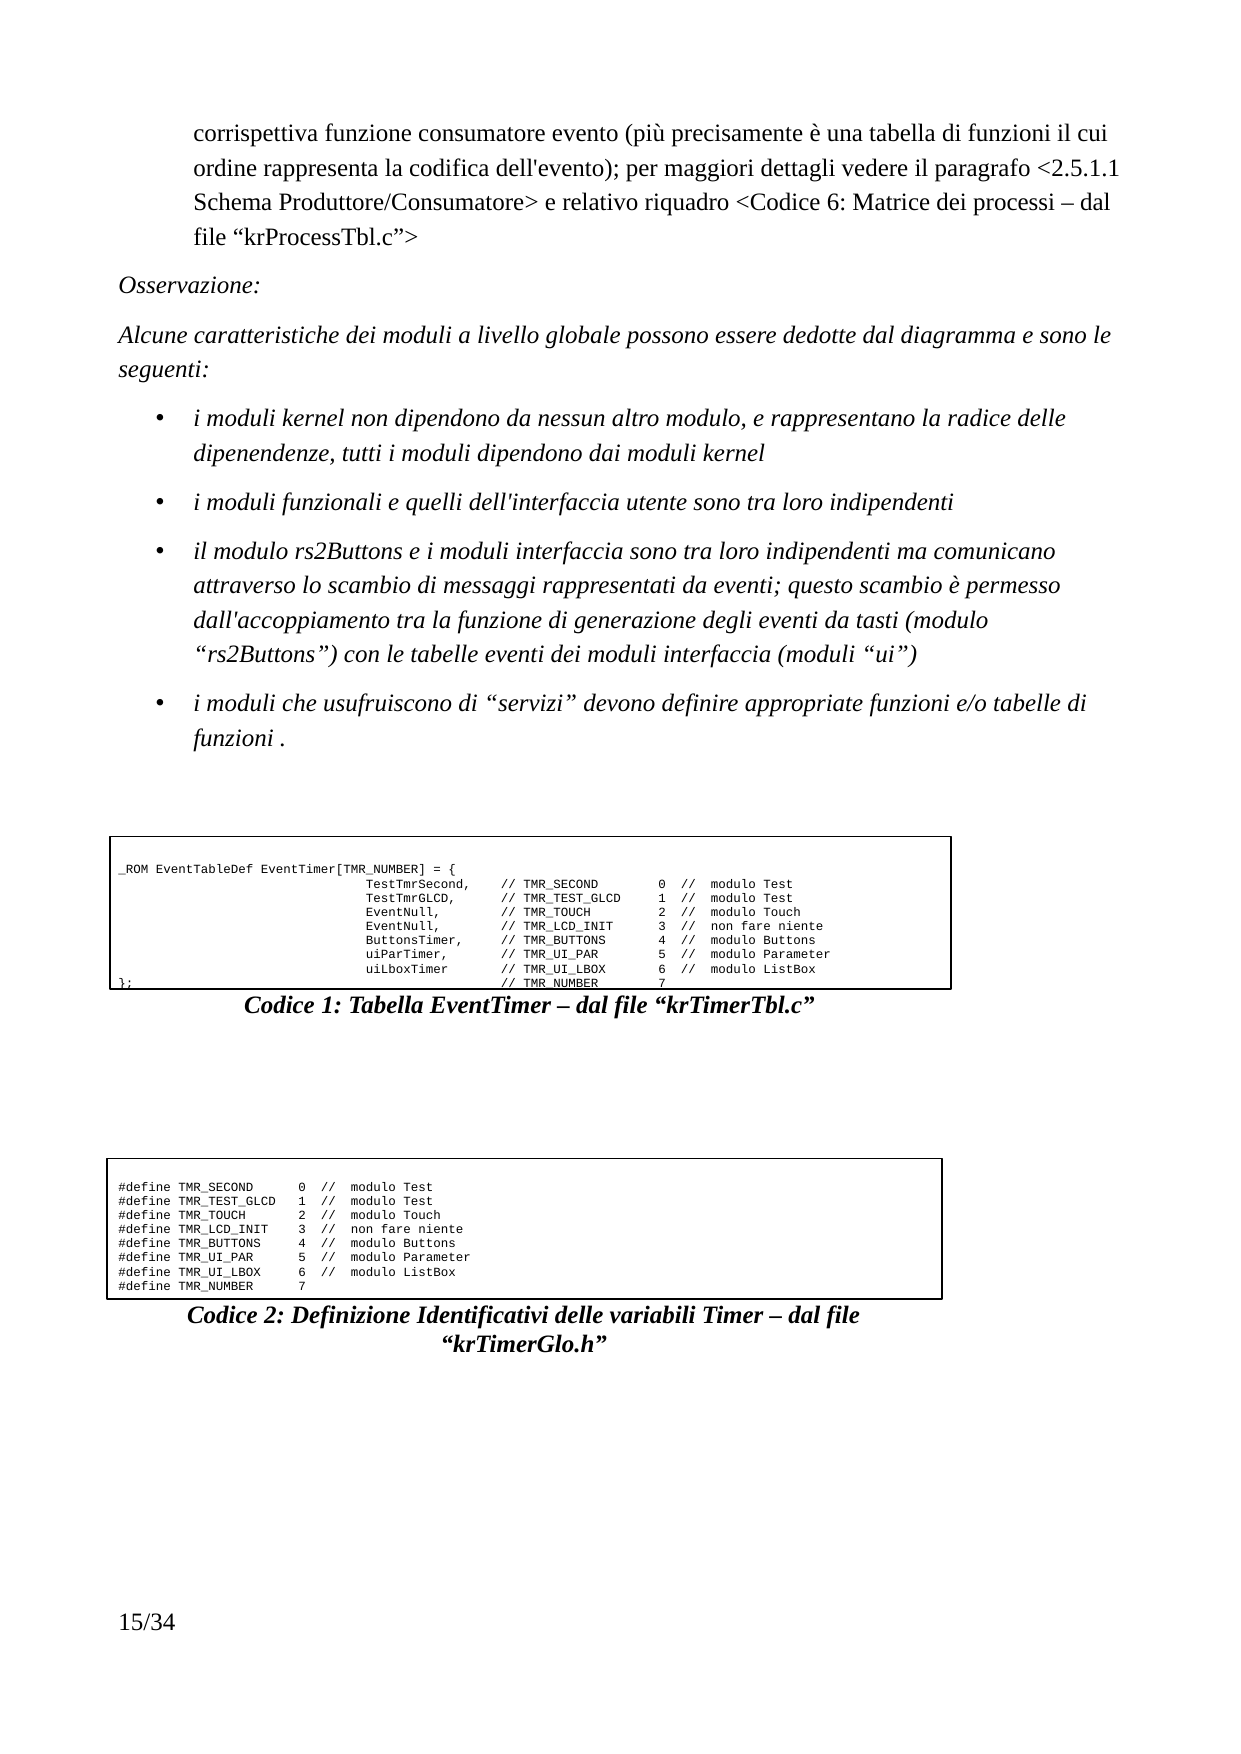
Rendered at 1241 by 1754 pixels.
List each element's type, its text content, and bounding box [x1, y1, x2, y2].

text Codice 2: Definizione Identificativi delle variabili Timer – dal file “krTimerGlo.h” [106, 1300, 943, 1358]
text uiParTimer, // TMR_UI_PAR 5 // modulo Parameter [952, 948, 1122, 963]
list corrispettiva funzione consumatore evento (più precisamente è una tabella di funzioni il cui ordine rappresenta la codifica dell'evento); per maggiori dettagli vedere il paragrafo <2.5.1.1 Schema Produttore/Consumatore> e relativo riquadro <Codice 6: Matrice dei processi – dal file “krProcessTbl.c”> [156, 118, 1122, 250]
text #define TMR_UI_LBOX 6 // modulo ListBox [943, 1266, 1122, 1280]
text #define TMR_SECOND 0 // modulo Test [943, 1181, 1122, 1195]
text }; // TMR_NUMBER 7 [952, 977, 1122, 991]
text Codice 2: Definizione Identificativi delle variabili Timer – dal file “krTimerGlo.h” [108, 1171, 941, 1298]
list il modulo rs2Buttons e i moduli interfaccia sono tra loro indipendenti ma comunicano attraverso lo scambio di messaggi rappresentati da eventi; questo scambio è permesso dall'accoppiamento tra la funzione di generazione degli eventi da tasti (modulo “rs2Buttons”) con le tabelle eventi dei moduli interfaccia (moduli “ui”) [156, 536, 1122, 668]
text TestTmrGLCD, // TMR_TEST_GLCD 1 // modulo Test [952, 892, 1122, 906]
text #define TMR_BUTTONS 4 // modulo Buttons [943, 1237, 1122, 1251]
text #define TMR_LCD_INIT 3 // non fare niente [943, 1223, 1122, 1237]
list i moduli che usufruiscono di “servizi” devono definire appropriate funzioni e/o tabelle di funzioni . [156, 688, 1122, 752]
text #define TMR_TEST_GLCD 1 // modulo Test [943, 1195, 1122, 1209]
text EventNull, // TMR_TOUCH 2 // modulo Touch [952, 906, 1122, 920]
text #define TMR_TOUCH 2 // modulo Touch [943, 1209, 1122, 1223]
text _ROM EventTableDef EventTimer[TMR_NUMBER] = { [952, 863, 1122, 878]
text EventNull, // TMR_LCD_INIT 3 // non fare niente [952, 920, 1122, 934]
text Osservazione: [118, 271, 1122, 299]
text TestTmrSecond, // TMR_SECOND 0 // modulo Test [952, 878, 1122, 892]
text Alcune caratteristiche dei moduli a livello globale possono essere dedotte dal diagramma e sono le seguenti: [118, 320, 1122, 383]
text ButtonsTimer, // TMR_BUTTONS 4 // modulo Buttons [952, 934, 1122, 948]
text #define TMR_UI_PAR 5 // modulo Parameter [943, 1251, 1122, 1266]
list i moduli funzionali e quelli dell'interfaccia utente sono tra loro indipendenti [156, 487, 1122, 516]
text Codice 1: Tabella EventTimer – dal file “krTimerTbl.c” [111, 849, 950, 988]
text #define TMR_NUMBER 7 [943, 1280, 1122, 1294]
text Codice 1: Tabella EventTimer – dal file “krTimerTbl.c” [109, 990, 952, 1019]
text uiLboxTimer // TMR_UI_LBOX 6 // modulo ListBox [952, 963, 1122, 977]
list i moduli kernel non dipendono da nessun altro modulo, e rappresentano la radice delle dipenendenze, tutti i moduli dipendono dai moduli kernel [156, 403, 1122, 466]
